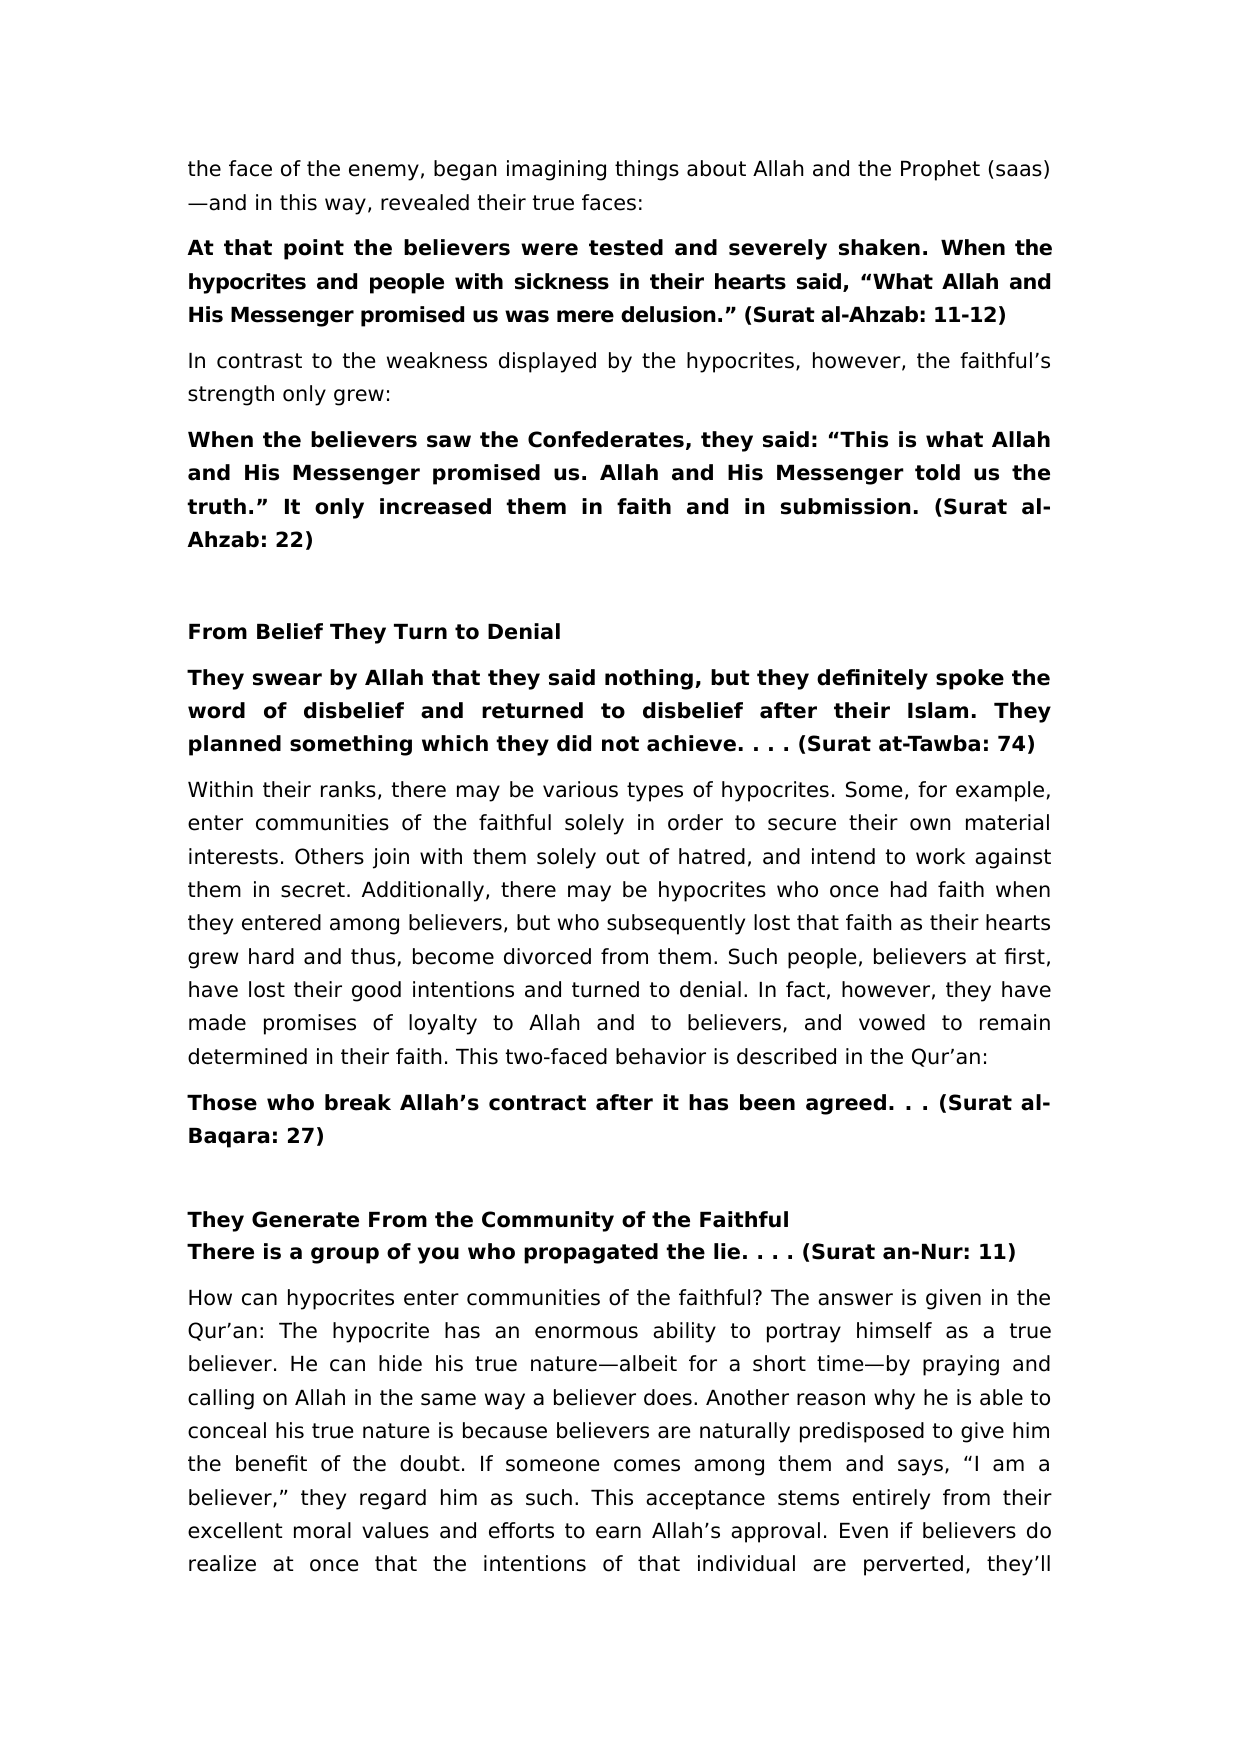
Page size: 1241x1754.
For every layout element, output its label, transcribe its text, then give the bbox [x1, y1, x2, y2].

text How can hypocrites enter communities of the faithful? The answer is given in the Qur’an: The hypocrite has an enormous ability to portray himself as a true believer. He can hide his true nature—albeit for a short time—by praying and calling on Allah in the same way a believer does. Another reason why he is able to conceal his true nature is because believers are naturally predisposed to give him the benefit of the doubt. If someone comes among them and says, “I am a believer,” they regard him as such. This acceptance stems entirely from their excellent moral values and efforts to earn Allah’s approval. Even if believers do realize at once that the intentions of that individual are perverted, they’ll [187, 1278, 1053, 1578]
text Within their ranks, there may be various types of hypocrites. Some, for example, enter communities of the faithful solely in order to secure their own material interests. Others join with them solely out of hatred, and intend to work against them in secret. Additionally, there may be hypocrites who once had faith when they entered among believers, but who subsequently lost that faith as their hearts grew hard and thus, become divorced from them. Such people, believers at first, have lost their good intentions and turned to denial. In fact, however, they have made promises of loyalty to Allah and to believers, and vowed to remain determined in their faith. This two-faced behavior is described in the Qur’an: [187, 771, 1053, 1071]
text Those who break Allah’s contract after it has been agreed. . . (Surat al-Baqara: 27) [187, 1083, 1053, 1150]
subtitle From Belief They Turn to Denial [187, 612, 1053, 646]
text In contrast to the weakness displayed by the hypocrites, however, the faithful’s strength only grew: [187, 342, 1053, 408]
text They swear by Allah that they said nothing, but they definitely spoke the word of disbelief and returned to disbelief after their Islam. They planned something which they did not achieve. . . . (Surat at-Tawba: 74) [187, 658, 1053, 758]
text There is a group of you who propagated the lie. . . . (Surat an-Nur: 11) [187, 1233, 1053, 1266]
text At that point the believers were tested and severely shaken. When the hypocrites and people with sickness in their hearts said, “What Allah and His Messenger promised us was mere delusion.” (Surat al-Ahzab: 11-12) [187, 229, 1053, 329]
text When the believers saw the Confederates, they said: “This is what Allah and His Messenger promised us. Allah and His Messenger told us the truth.” It only increased them in faith and in submission. (Surat al-Ahzab: 22) [187, 421, 1053, 554]
text They Generate From the Community of the Faithful [187, 1208, 1053, 1233]
text the face of the enemy, began imagining things about Allah and the Prophet (saas)—and in this way, revealed their true faces: [187, 150, 1053, 217]
